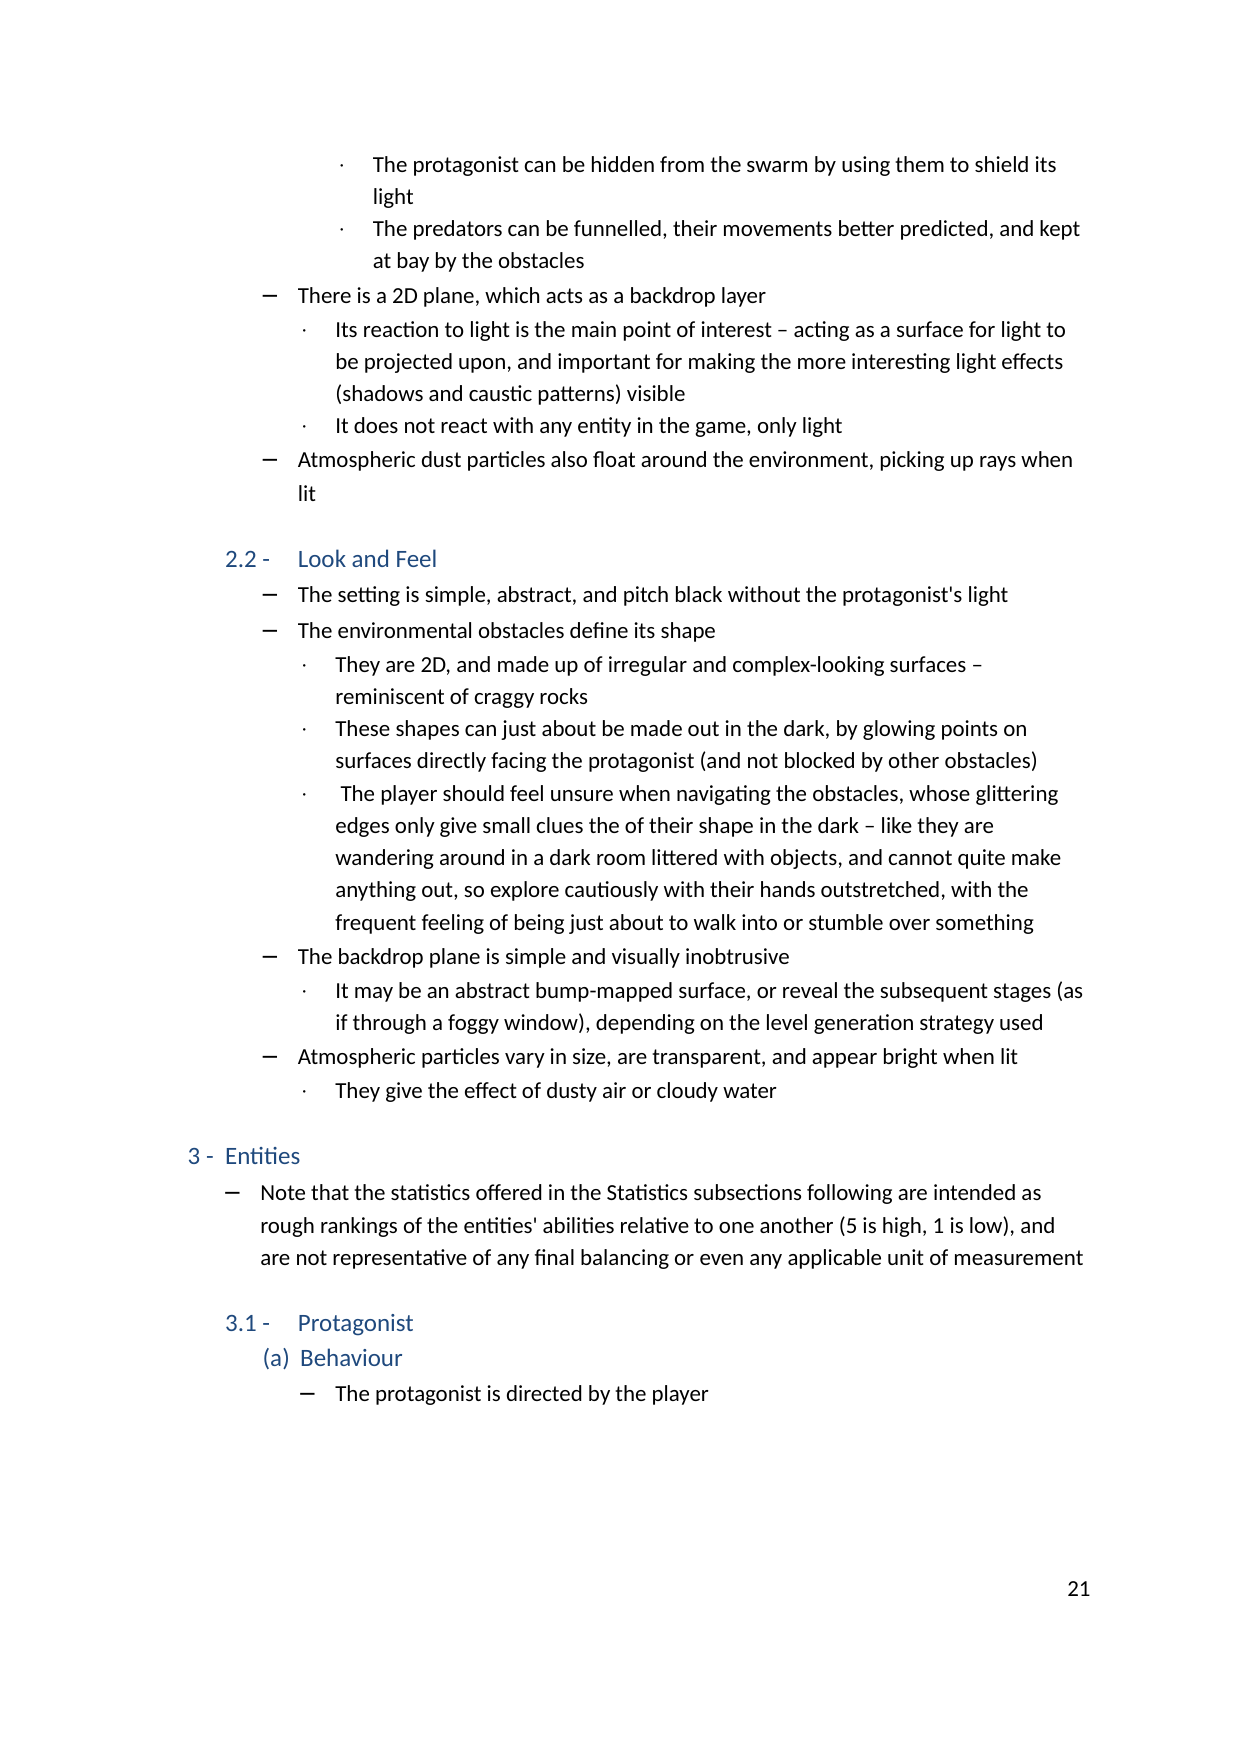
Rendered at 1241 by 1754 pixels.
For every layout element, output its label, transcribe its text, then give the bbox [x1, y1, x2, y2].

list The backdrop plane is simple and visually inobtrusive [260, 940, 1090, 971]
list They are 2D, and made up of irregular and complex-looking surfaces – reminiscent of craggy rocks [298, 650, 1090, 710]
subtitle They give the effect of dusty air or cloudy water [298, 1076, 1090, 1104]
subtitle It does not react with any entity in the game, only light [298, 411, 1090, 439]
list Protagonist [225, 1307, 1090, 1338]
list Behaviour [262, 1342, 1090, 1373]
list These shapes can just about be made out in the dark, by glowing points on surfaces directly facing the protagonist (and not blocked by other obstacles) [298, 714, 1090, 775]
subtitle Its reaction to light is the main point of interest – acting as a surface for light to be projected upon, and important for making the more interesting light effects (shadows and caustic patterns) visible [298, 315, 1090, 407]
subtitle Atmospheric dust particles also float around the environment, picking up rays when lit [260, 443, 1090, 507]
list Entities [187, 1140, 1090, 1171]
list The setting is simple, abstract, and pitch black without the protagonist's light [260, 578, 1090, 609]
list The environmental obstacles define its shape [260, 614, 1090, 645]
list There is a 2D plane, which acts as a backdrop layer [260, 279, 1090, 310]
list It may be an abstract bump-mapped surface, or reveal the subsequent stages (as if through a foggy window), depending on the level generation strategy used [298, 976, 1090, 1036]
list Note that the statistics offered in the Statistics subsections following are intended as rough rankings of the entities' abilities relative to one another (5 is high, 1 is low), and are not representative of any final balancing or even any applicable unit of measurement [223, 1175, 1090, 1271]
subtitle Atmospheric particles vary in size, are transparent, and appear bright when lit [260, 1040, 1090, 1071]
list Look and Feel [225, 543, 1090, 574]
list The player should feel unsure when navigating the obstacles, whose glittering edges only give small clues the of their shape in the dark – like they are wandering around in a dark room littered with objects, and cannot quite make anything out, so explore cautiously with their hands outstretched, with the frequent feeling of being just about to walk into or stumble over something [298, 779, 1090, 936]
list The protagonist is directed by the player [298, 1377, 1090, 1409]
list The predators can be funnelled, their movements better predicted, and kept at bay by the obstacles [335, 214, 1090, 274]
list The protagonist can be hidden from the swarm by using them to shield its light [335, 150, 1090, 210]
